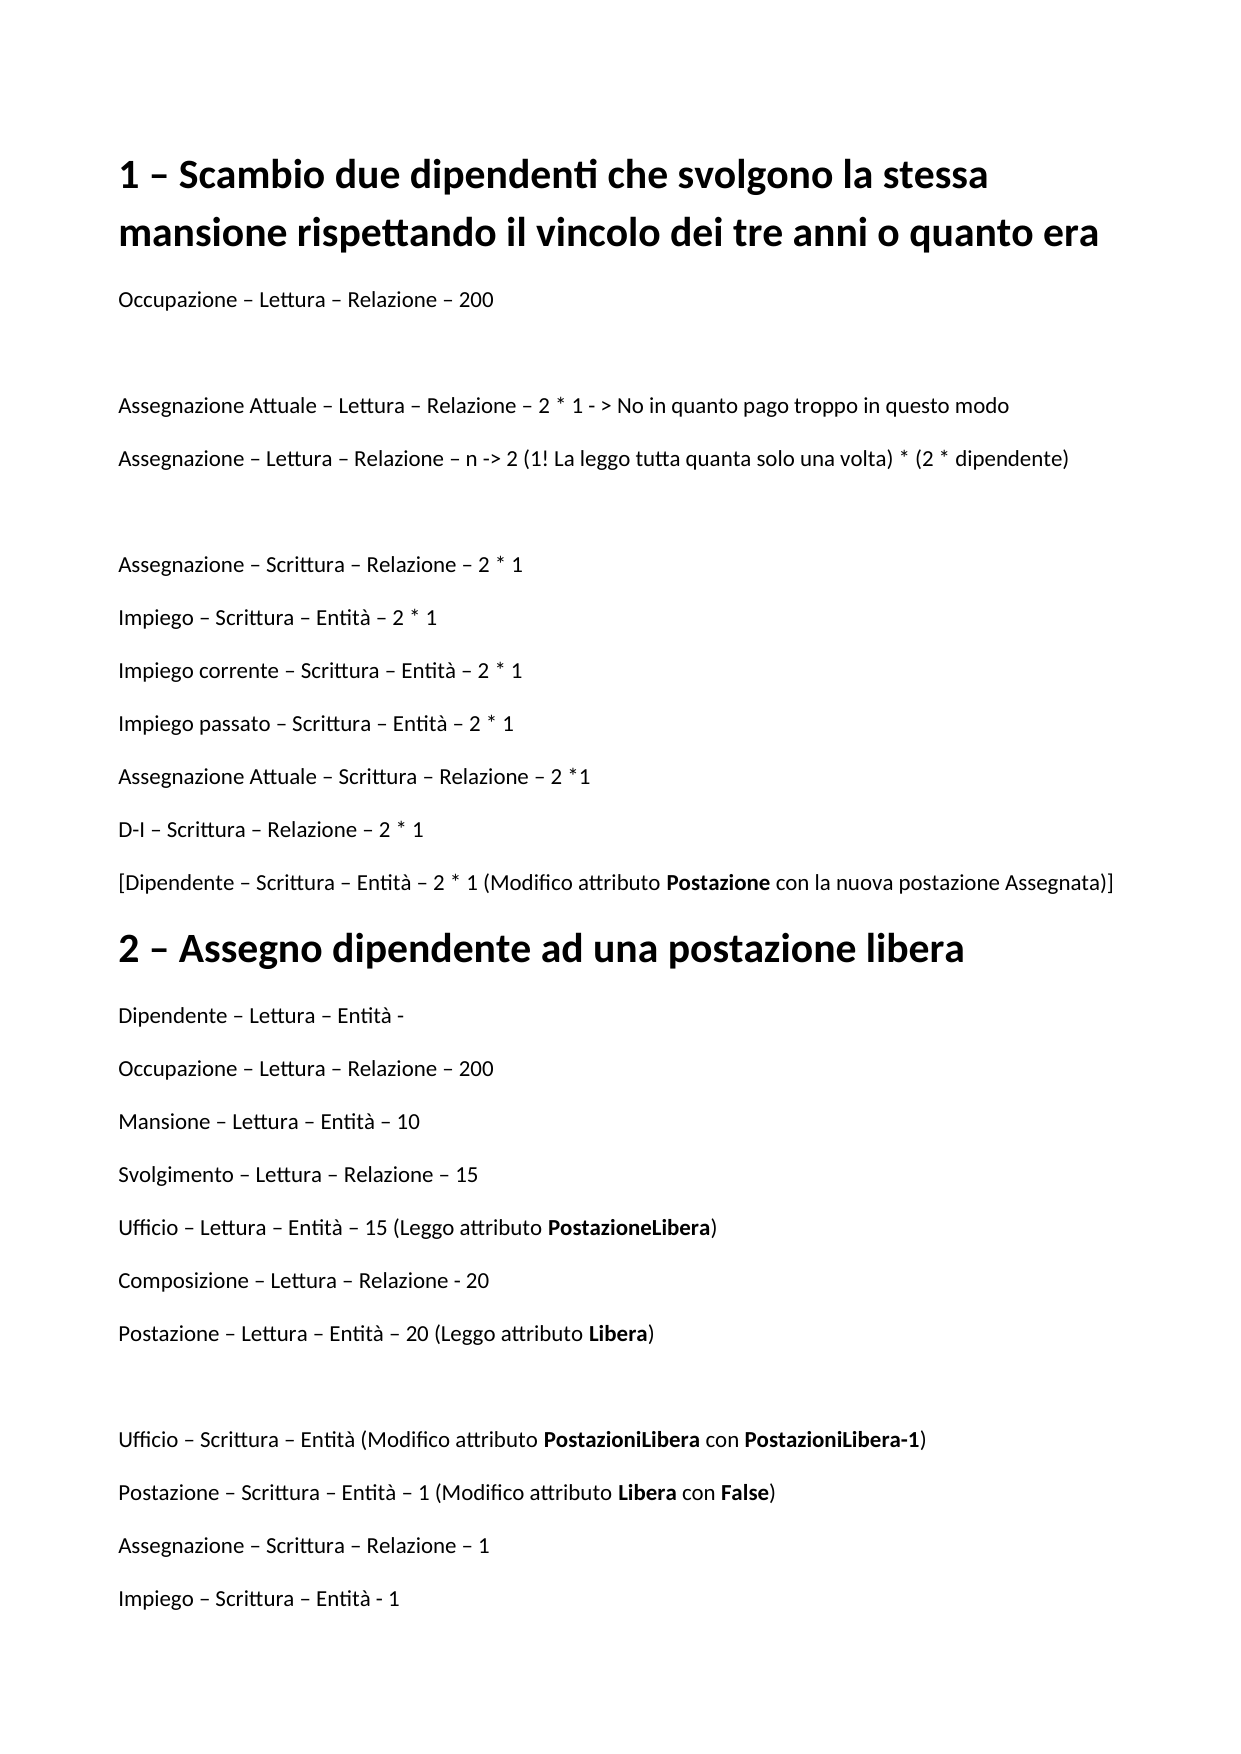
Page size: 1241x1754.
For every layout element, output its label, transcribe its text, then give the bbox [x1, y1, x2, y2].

text Dipendente – Lettura – Entità - [118, 1001, 1122, 1029]
text Assegnazione – Scrittura – Relazione – 2 * 1 [118, 550, 1122, 578]
text Mansione – Lettura – Entità – 10 [118, 1107, 1122, 1135]
text [Dipendente – Scrittura – Entità – 2 * 1 (Modifico attributo Postazione con la nuova postazione Assegnata)] [118, 868, 1122, 897]
text Composizione – Lettura – Relazione - 20 [118, 1266, 1122, 1294]
text Ufficio – Scrittura – Entità (Modifico attributo PostazioniLibera con PostazioniLibera-1) [118, 1425, 1122, 1453]
text Assegnazione Attuale – Scrittura – Relazione – 2 *1 [118, 762, 1122, 791]
text Svolgimento – Lettura – Relazione – 15 [118, 1160, 1122, 1188]
text Impiego passato – Scrittura – Entità – 2 * 1 [118, 709, 1122, 737]
text Impiego – Scrittura – Entità – 2 * 1 [118, 603, 1122, 631]
text Assegnazione – Lettura – Relazione – n -> 2 (1! La leggo tutta quanta solo una volta) * (2 * dipendente) [118, 444, 1122, 472]
text 1 – Scambio due dipendenti che svolgono la stessa mansione rispettando il vincolo dei tre anni o quanto era [118, 148, 1122, 257]
text Occupazione – Lettura – Relazione – 200 [118, 285, 1122, 313]
text Postazione – Lettura – Entità – 20 (Leggo attributo Libera) [118, 1319, 1122, 1347]
text D-I – Scrittura – Relazione – 2 * 1 [118, 816, 1122, 843]
text Impiego – Scrittura – Entità - 1 [118, 1584, 1122, 1612]
text 2 – Assegno dipendente ad una postazione libera [118, 922, 1122, 972]
text Assegnazione – Scrittura – Relazione – 1 [118, 1531, 1122, 1559]
text Impiego corrente – Scrittura – Entità – 2 * 1 [118, 656, 1122, 684]
text Postazione – Scrittura – Entità – 1 (Modifico attributo Libera con False) [118, 1478, 1122, 1506]
text Ufficio – Lettura – Entità – 15 (Leggo attributo PostazioneLibera) [118, 1213, 1122, 1241]
text Assegnazione Attuale – Lettura – Relazione – 2 * 1 - > No in quanto pago troppo in questo modo [118, 391, 1122, 419]
text Occupazione – Lettura – Relazione – 200 [118, 1054, 1122, 1082]
